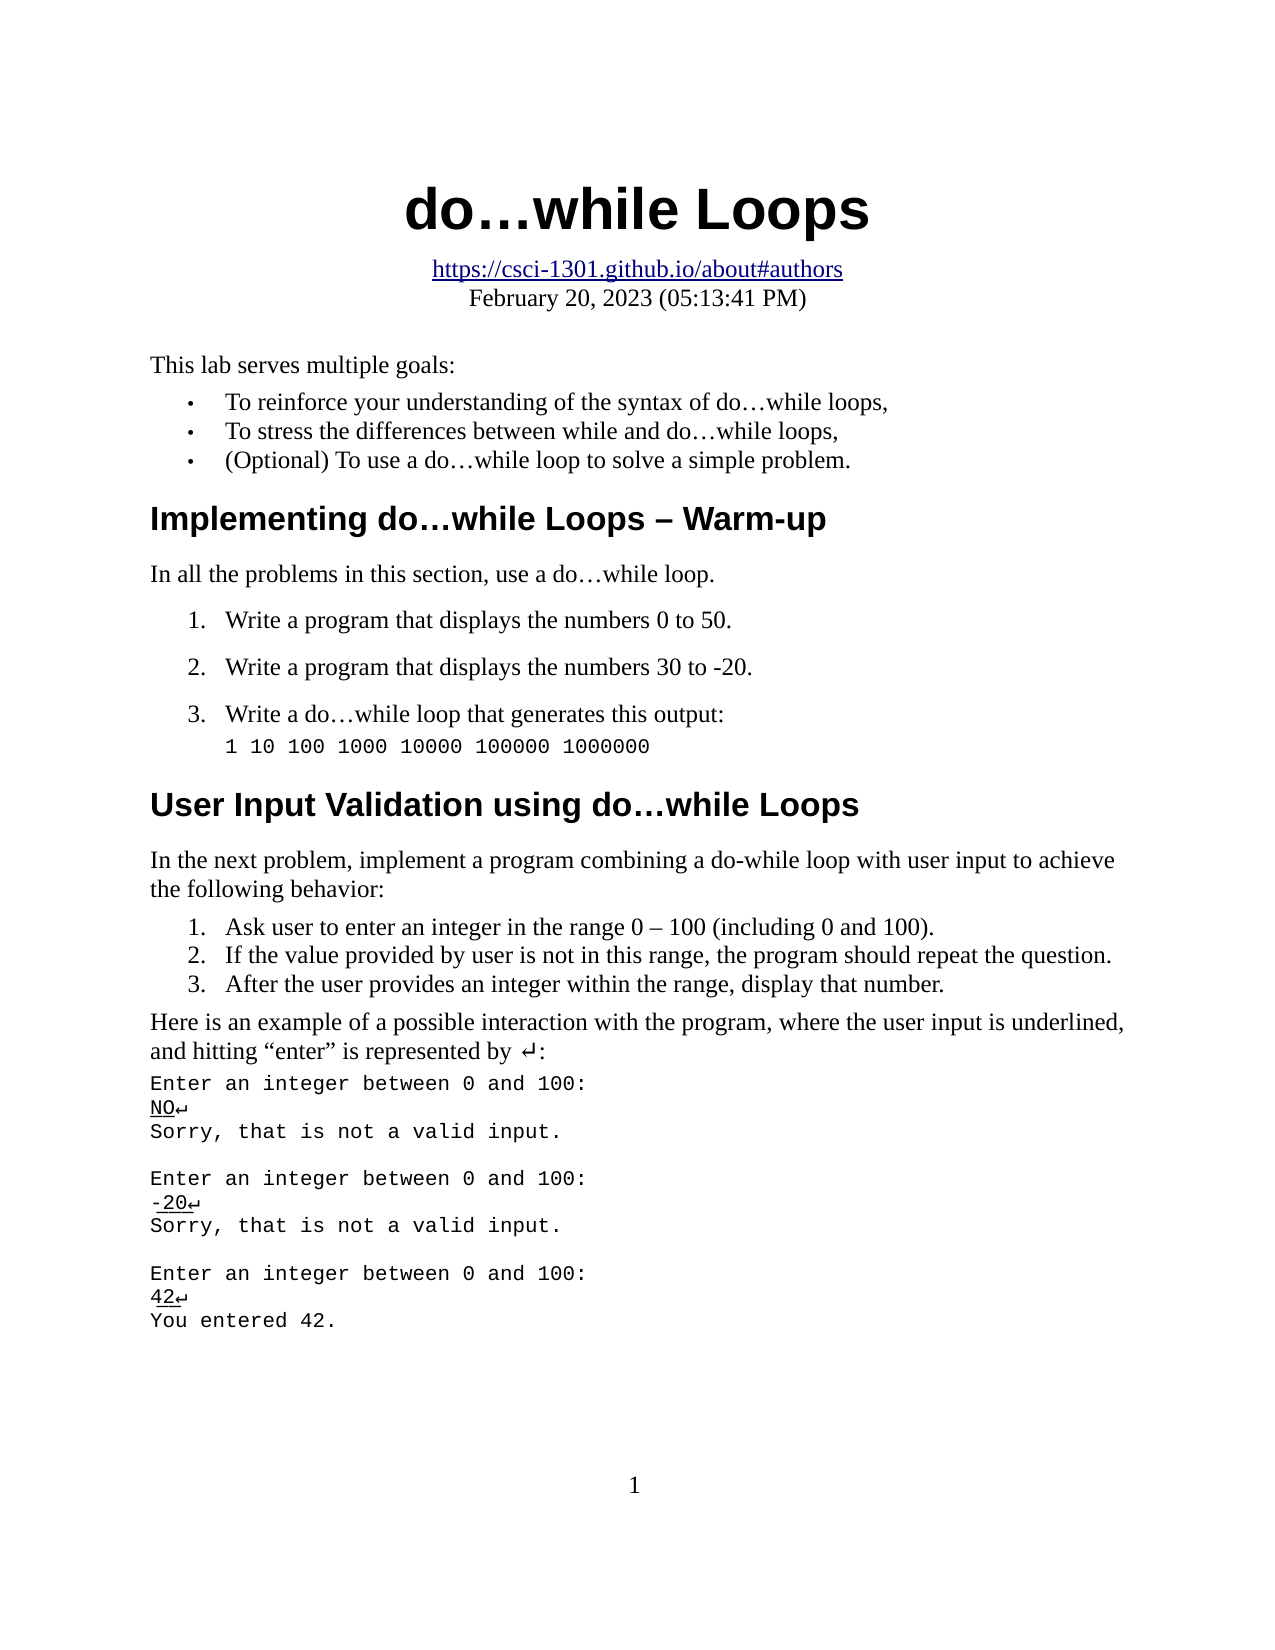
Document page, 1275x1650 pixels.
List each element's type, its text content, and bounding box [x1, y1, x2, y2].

text -̲2̲0̲↵ [150, 1192, 1125, 1215]
text In the next problem, implement a program combining a do-while loop with user input to achieve the following behavior: [150, 845, 1125, 903]
subtitle Implementing do…while Loops – Warm-up [150, 499, 1125, 537]
text Here is an example of a possible interaction with the program, where the user input is underlined, and hitting “enter” is represented by ↵: [150, 1007, 1125, 1064]
text Enter an integer between 0 and 100: [150, 1073, 1125, 1097]
text Enter an integer between 0 and 100: [150, 1263, 1125, 1286]
list Write a do…while loop that generates this output: [187, 699, 1125, 728]
list After the user provides an integer within the range, display that number. [187, 969, 1125, 998]
list 1 10 100 1000 10000 100000 1000000 [187, 737, 1125, 760]
text In all the problems in this section, use a do…while loop. [150, 559, 1125, 588]
text 4̲2̲↵ [150, 1286, 1125, 1310]
title do…while Loops [150, 175, 1125, 242]
text https://csci-1301.github.io/about#authors [150, 254, 1125, 283]
text This lab serves multiple goals: [150, 350, 1125, 378]
list To stress the differences between while and do…while loops, [187, 416, 1125, 445]
text Sorry, that is not a valid input. [150, 1215, 1125, 1239]
list Write a program that displays the numbers 0 to 50. [187, 606, 1125, 634]
list (Optional) To use a do…while loop to solve a simple problem. [187, 445, 1125, 474]
text Enter an integer between 0 and 100: [150, 1168, 1125, 1192]
list Ask user to enter an integer in the range 0 – 100 (including 0 and 100). [187, 912, 1125, 941]
list To reinforce your understanding of the syntax of do…while loops, [187, 387, 1125, 416]
list Write a program that displays the numbers 30 to -20. [187, 652, 1125, 681]
text Sorry, that is not a valid input. [150, 1121, 1125, 1144]
text February 20, 2023 (05:13:41 PM) [150, 283, 1125, 312]
subtitle User Input Validation using do…while Loops [150, 785, 1125, 824]
text You entered 42. [150, 1310, 1125, 1333]
list If the value provided by user is not in this range, the program should repeat the question. [187, 941, 1125, 969]
text N̲O̲↵ [150, 1097, 1125, 1121]
